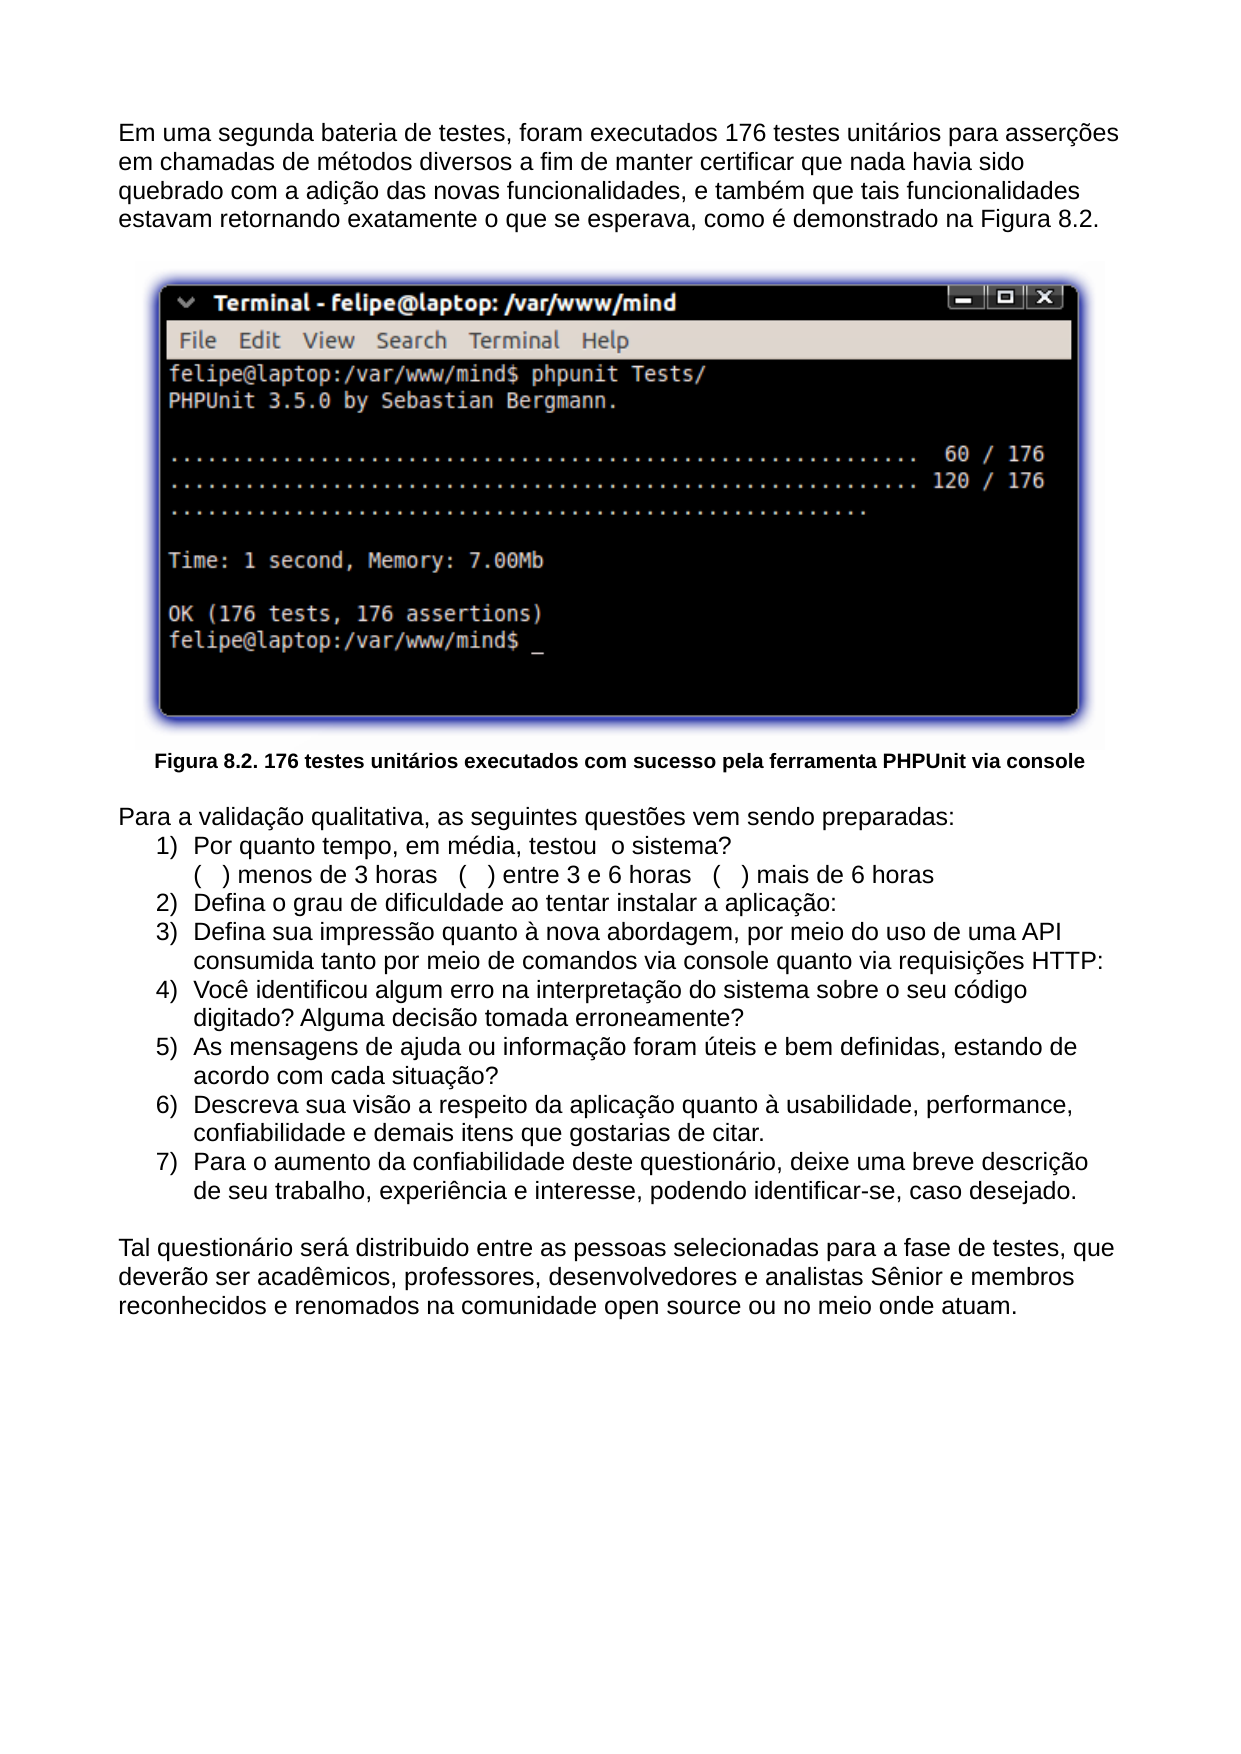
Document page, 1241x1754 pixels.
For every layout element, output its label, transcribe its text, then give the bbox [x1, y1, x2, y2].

text Em uma segunda bateria de testes, foram executados 176 testes unitários para asserções em chamadas de métodos diversos a fim de manter certificar que nada havia sido quebrado com a adição das novas funcionalidades, e também que tais funcionalidades estavam retornando exatamente o que se esperava, como é demonstrado na Figura 8.2. [118, 118, 1122, 233]
picture [134, 261, 1106, 750]
list As mensagens de ajuda ou informação foram úteis e bem definidas, estando de acordo com cada situação? [156, 1032, 1122, 1089]
list Você identificou algum erro na interpretação do sistema sobre o seu código digitado? Alguma decisão tomada erroneamente? [156, 974, 1122, 1032]
list Defina o grau de dificuldade ao tentar instalar a aplicação: [156, 888, 1122, 917]
list Para o aumento da confiabilidade deste questionário, deixe uma breve descrição de seu trabalho, experiência e interesse, podendo identificar-se, caso desejado. [156, 1147, 1122, 1204]
list Descreva sua visão a respeito da aplicação quanto à usabilidade, performance, confiabilidade e demais itens que gostarias de citar. [156, 1089, 1122, 1147]
text Para a validação qualitativa, as seguintes questões vem sendo preparadas: [118, 802, 1122, 831]
list ( ) menos de 3 horas ( ) entre 3 e 6 horas ( ) mais de 6 horas [156, 859, 1122, 888]
text Figura 8.2. 176 testes unitários executados com sucesso pela ferramenta PHPUnit via console [118, 262, 1122, 773]
text Tal questionário será distribuido entre as pessoas selecionadas para a fase de testes, que deverão ser acadêmicos, professores, desenvolvedores e analistas Sênior e membros reconhecidos e renomados na comunidade open source ou no meio onde atuam. [118, 1233, 1122, 1319]
list Por quanto tempo, em média, testou o sistema? [156, 831, 1122, 859]
list Defina sua impressão quanto à nova abordagem, por meio do uso de uma API consumida tanto por meio de comandos via console quanto via requisições HTTP: [156, 917, 1122, 974]
